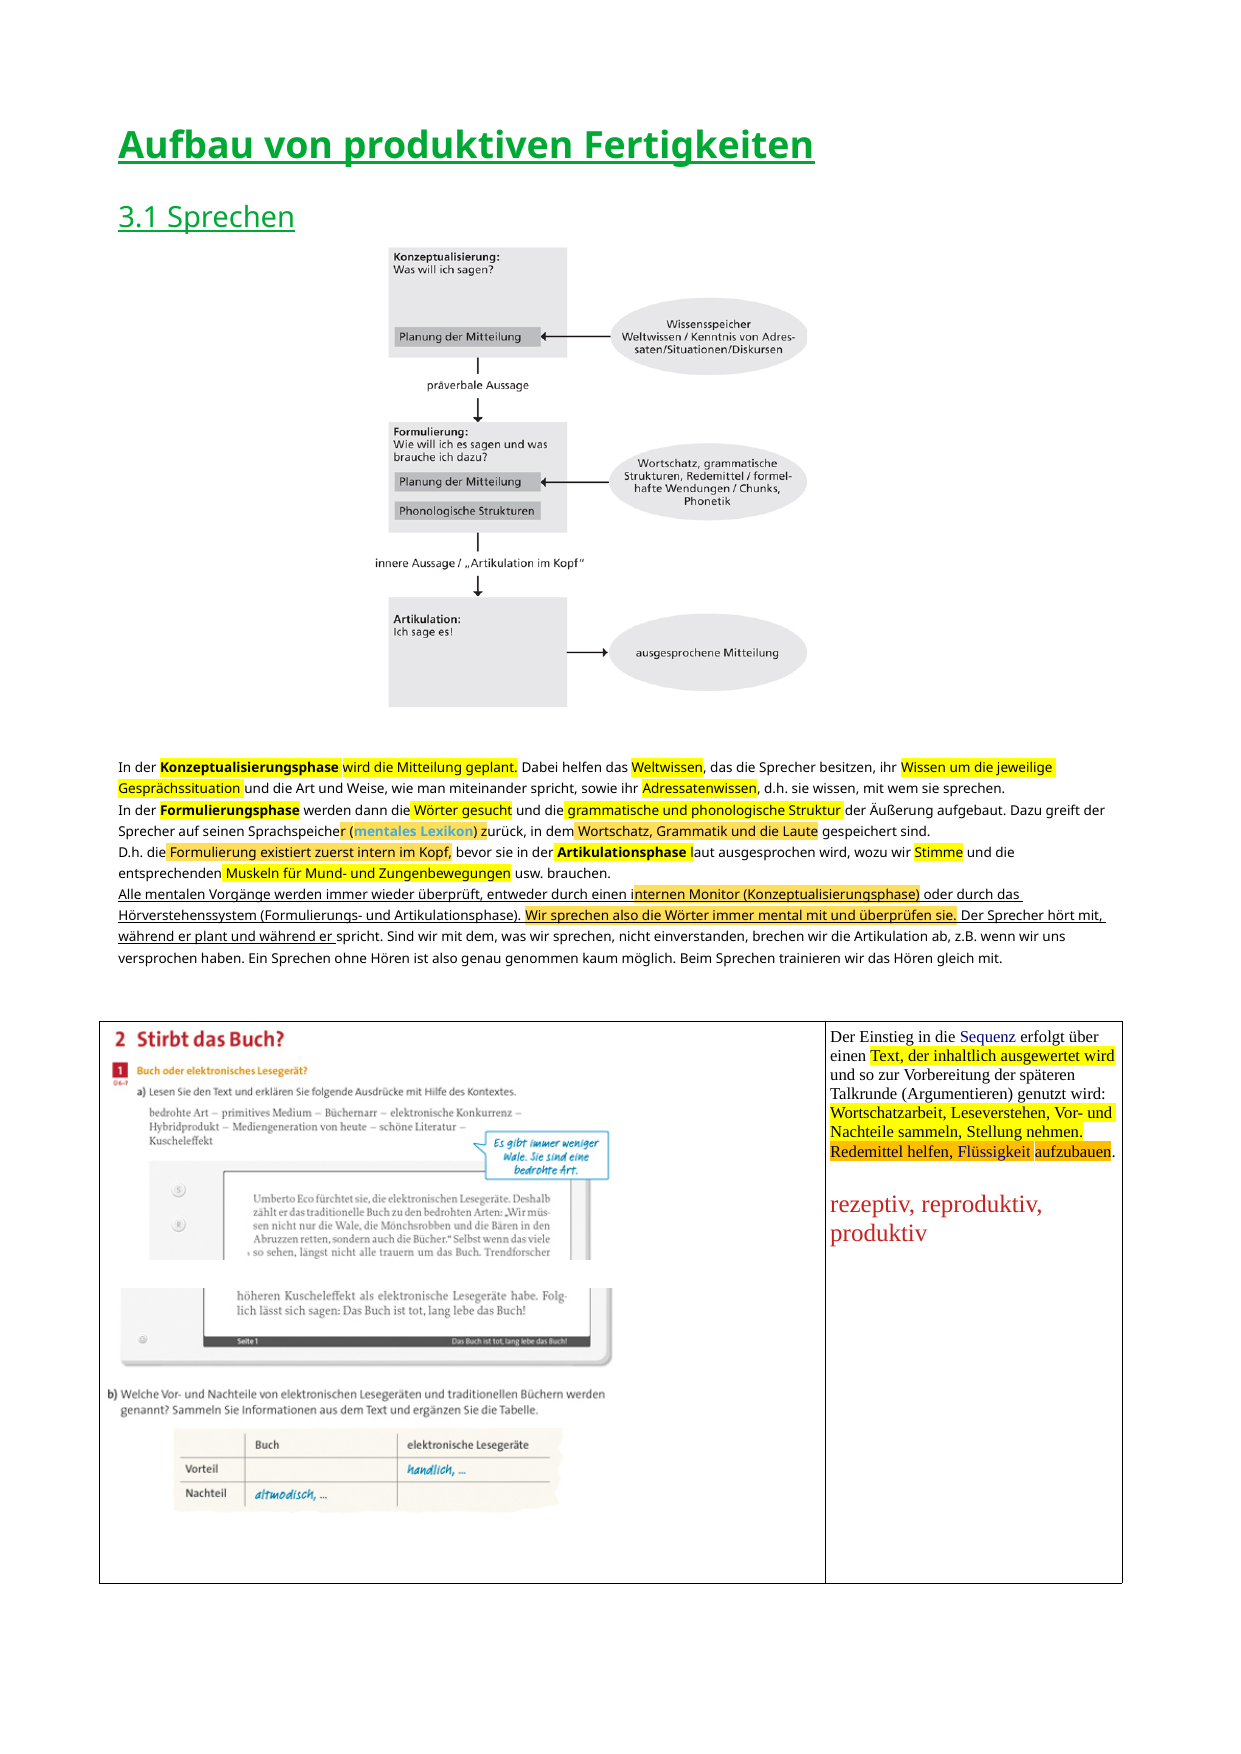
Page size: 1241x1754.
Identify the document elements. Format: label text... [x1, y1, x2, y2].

text D.h. die Formulierung existiert zuerst intern im Kopf, bevor sie in der Artikulationsphase laut ausgesprochen wird, wozu wir Stimme und die entsprechenden Muskeln für Mund- und Zungenbewegungen usw. brauchen. [118, 843, 1122, 882]
subtitle 3.1 Sprechen [118, 196, 1122, 236]
picture [104, 1288, 617, 1520]
subtitle Aufbau von produktiven Fertigkeiten [118, 118, 1122, 169]
text In der Formulierungsphase werden dann die Wörter gesucht und die grammatische und phonologische Struktur der Äußerung aufgebaut. Dazu greift der Sprecher auf seinen Sprachspeicher (mentales Lexikon) zurück, in dem Wortschatz, Grammatik und die Laute gespeichert sind. [118, 801, 1122, 840]
picture [370, 243, 808, 707]
text In der Konzeptualisierungsphase wird die Mitteilung geplant. Dabei helfen das Weltwissen, das die Sprecher besitzen, ihr Wissen um die jeweilige Gesprächssituation und die Art und Weise, wie man miteinander spricht, sowie ihr Adressatenwissen, d.h. sie wissen, mit wem sie sprechen. [118, 758, 1122, 798]
picture [104, 1026, 617, 1260]
text Alle mentalen Vorgänge werden immer wieder überprüft, entweder durch einen internen Monitor (Konzeptualisierungsphase) oder durch das Hörverstehenssystem (Formulierungs- und Artikulationsphase). Wir sprechen also die Wörter immer mental mit und überprüfen sie. Der Sprecher hört mit, während er plant und während er spricht. Sind wir mit dem, was wir sprechen, nicht einverstanden, brechen wir die Artikulation ab, z.B. wenn wir uns versprochen haben. Ein Sprechen ohne Hören ist also genau genommen kaum möglich. Beim Sprechen trainieren wir das Hören gleich mit. [118, 885, 1122, 967]
table_header Der Einstieg in die Sequenz erfolgt über einen Text, der inhaltlich ausgewertet wird und so zur Vorbereitung der späteren Talkrunde (Argumentieren) genutzt wird: Wortschatzarbeit, Leseverstehen, Vor- und Nachteile sammeln, Stellung nehmen. Redemittel helfen, Flüssigkeit aufzubauen. rezeptiv, reproduktiv, produktiv [826, 1022, 1122, 1582]
table_header [100, 1022, 825, 1582]
